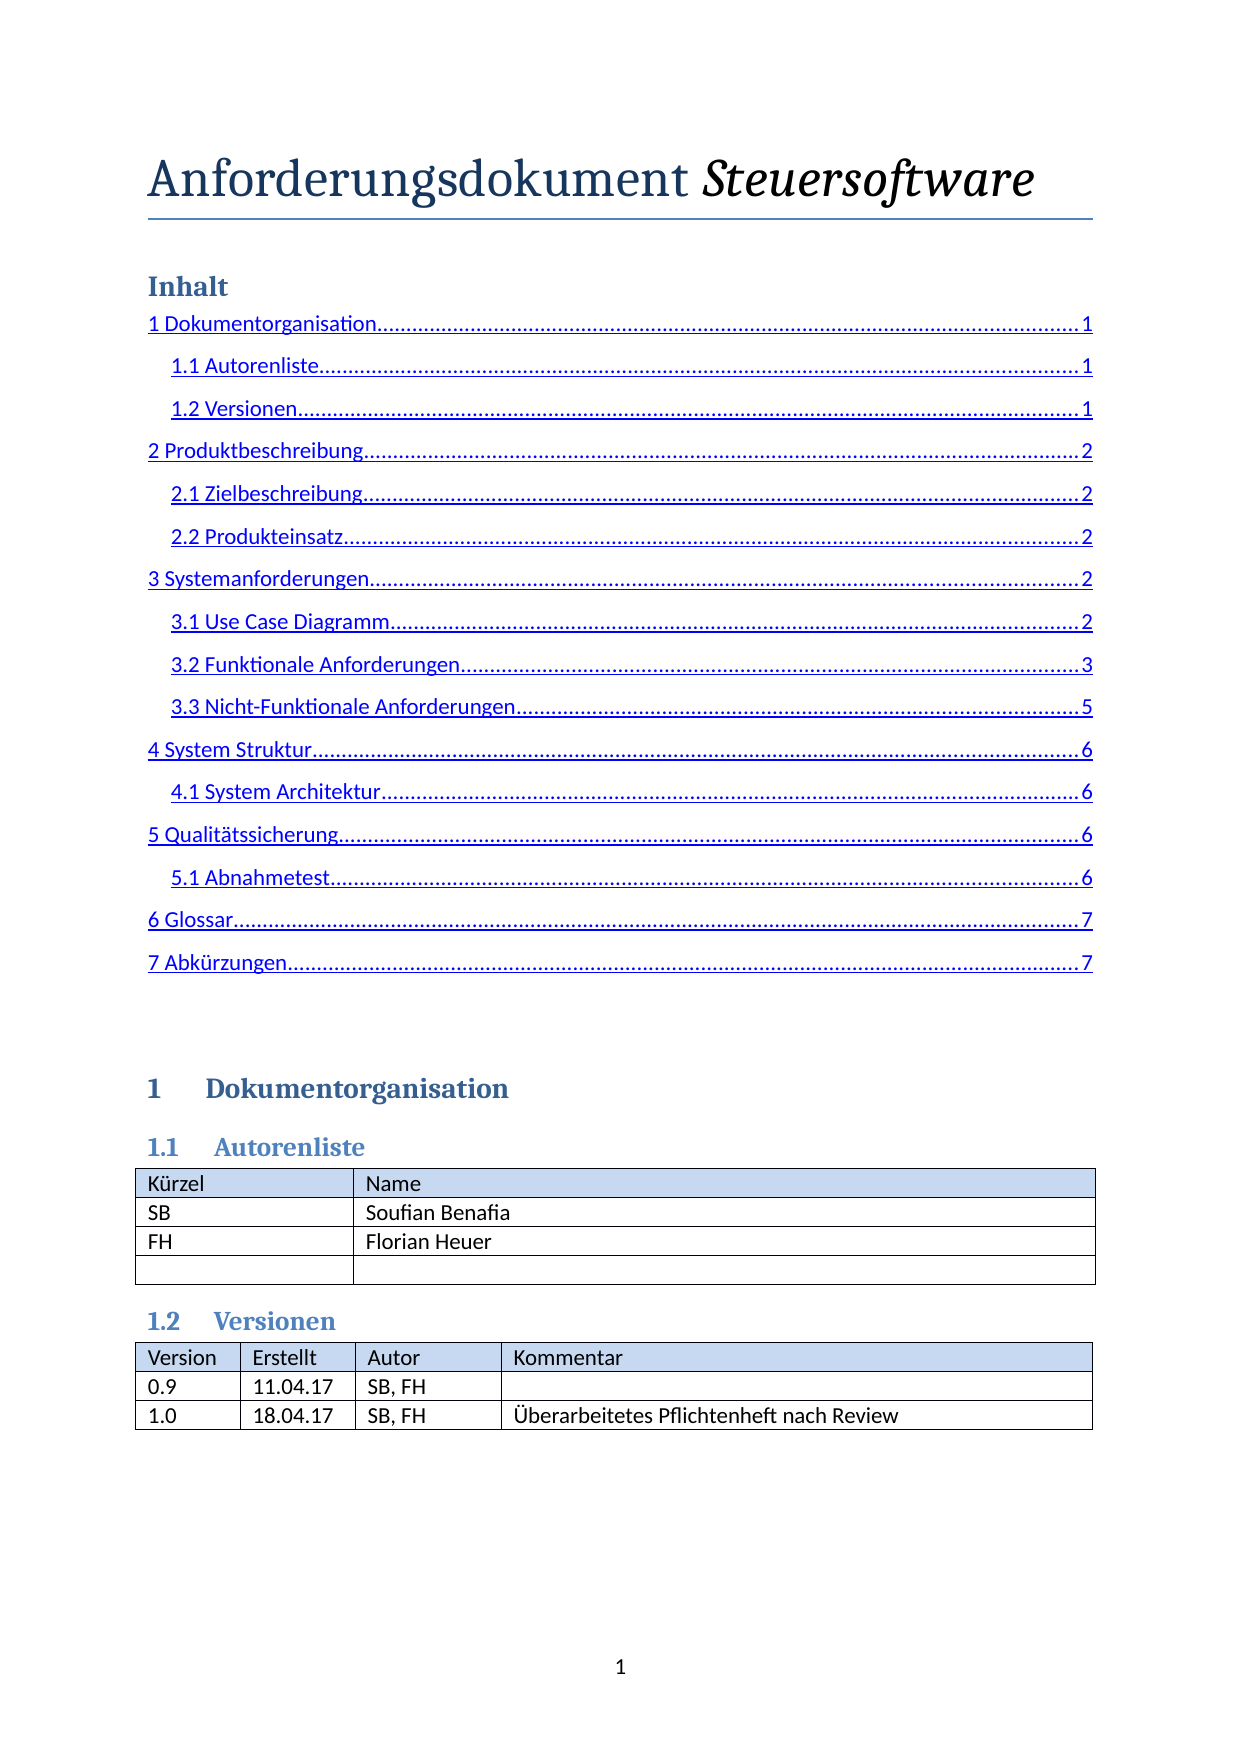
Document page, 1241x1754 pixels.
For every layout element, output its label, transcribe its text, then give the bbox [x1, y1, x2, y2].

text 3.3 Nicht-Funktionale Anforderungen 5 [171, 692, 1093, 716]
text 3 Systemanforderungen 2 [148, 564, 1093, 589]
text 1 Dokumentorganisation 1 [148, 309, 1093, 333]
text 3.2 Funktionale Anforderungen 3 [171, 650, 1093, 674]
text 7 Abkürzungen 7 [148, 948, 1093, 972]
subtitle Dokumentorganisation [148, 1073, 1093, 1106]
subtitle Versionen [148, 1306, 1093, 1337]
table_cell 0.9 [136, 1372, 240, 1400]
text 5.1 Abnahmetest 6 [171, 863, 1093, 887]
table_header Autor [356, 1343, 501, 1371]
text 1.2 Versionen 1 [171, 394, 1093, 418]
table_cell Florian Heuer [354, 1227, 1095, 1255]
text 3.1 Use Case Diagramm 2 [171, 607, 1093, 631]
text 2 Produktbeschreibung 2 [148, 437, 1093, 461]
table_cell SB, FH [356, 1372, 501, 1400]
table_cell SB [136, 1198, 353, 1226]
text 6 Glossar 7 [148, 905, 1093, 929]
subtitle Inhalt [148, 270, 1093, 304]
text 2.2 Produkteinsatz 2 [171, 522, 1093, 546]
table_cell SB, FH [356, 1401, 501, 1429]
text 5 Qualitätssicherung 6 [148, 820, 1093, 844]
table_cell 11.04.17 [241, 1372, 355, 1400]
table_header Name [354, 1169, 1095, 1197]
text 4.1 System Architektur 6 [171, 777, 1093, 802]
table_cell Überarbeitetes Pflichtenheft nach Review [502, 1401, 1092, 1429]
title Anforderungsdokument Steuersoftware [148, 148, 1093, 218]
table_cell 18.04.17 [241, 1401, 355, 1429]
table_cell FH [136, 1227, 353, 1255]
text 4 System Struktur 6 [148, 735, 1093, 759]
text 2.1 Zielbeschreibung 2 [171, 479, 1093, 503]
table_header Kommentar [502, 1343, 1092, 1371]
table_header Erstellt [241, 1343, 355, 1371]
subtitle Autorenliste [148, 1132, 1093, 1163]
table_cell [502, 1372, 1092, 1400]
table_cell Soufian Benafia [354, 1198, 1095, 1226]
table_cell [136, 1256, 353, 1284]
table_header Version [136, 1343, 240, 1371]
text 1.1 Autorenliste 1 [171, 351, 1093, 376]
table_cell 1.0 [136, 1401, 240, 1429]
table_header Kürzel [136, 1169, 353, 1197]
table_cell [354, 1256, 1095, 1284]
